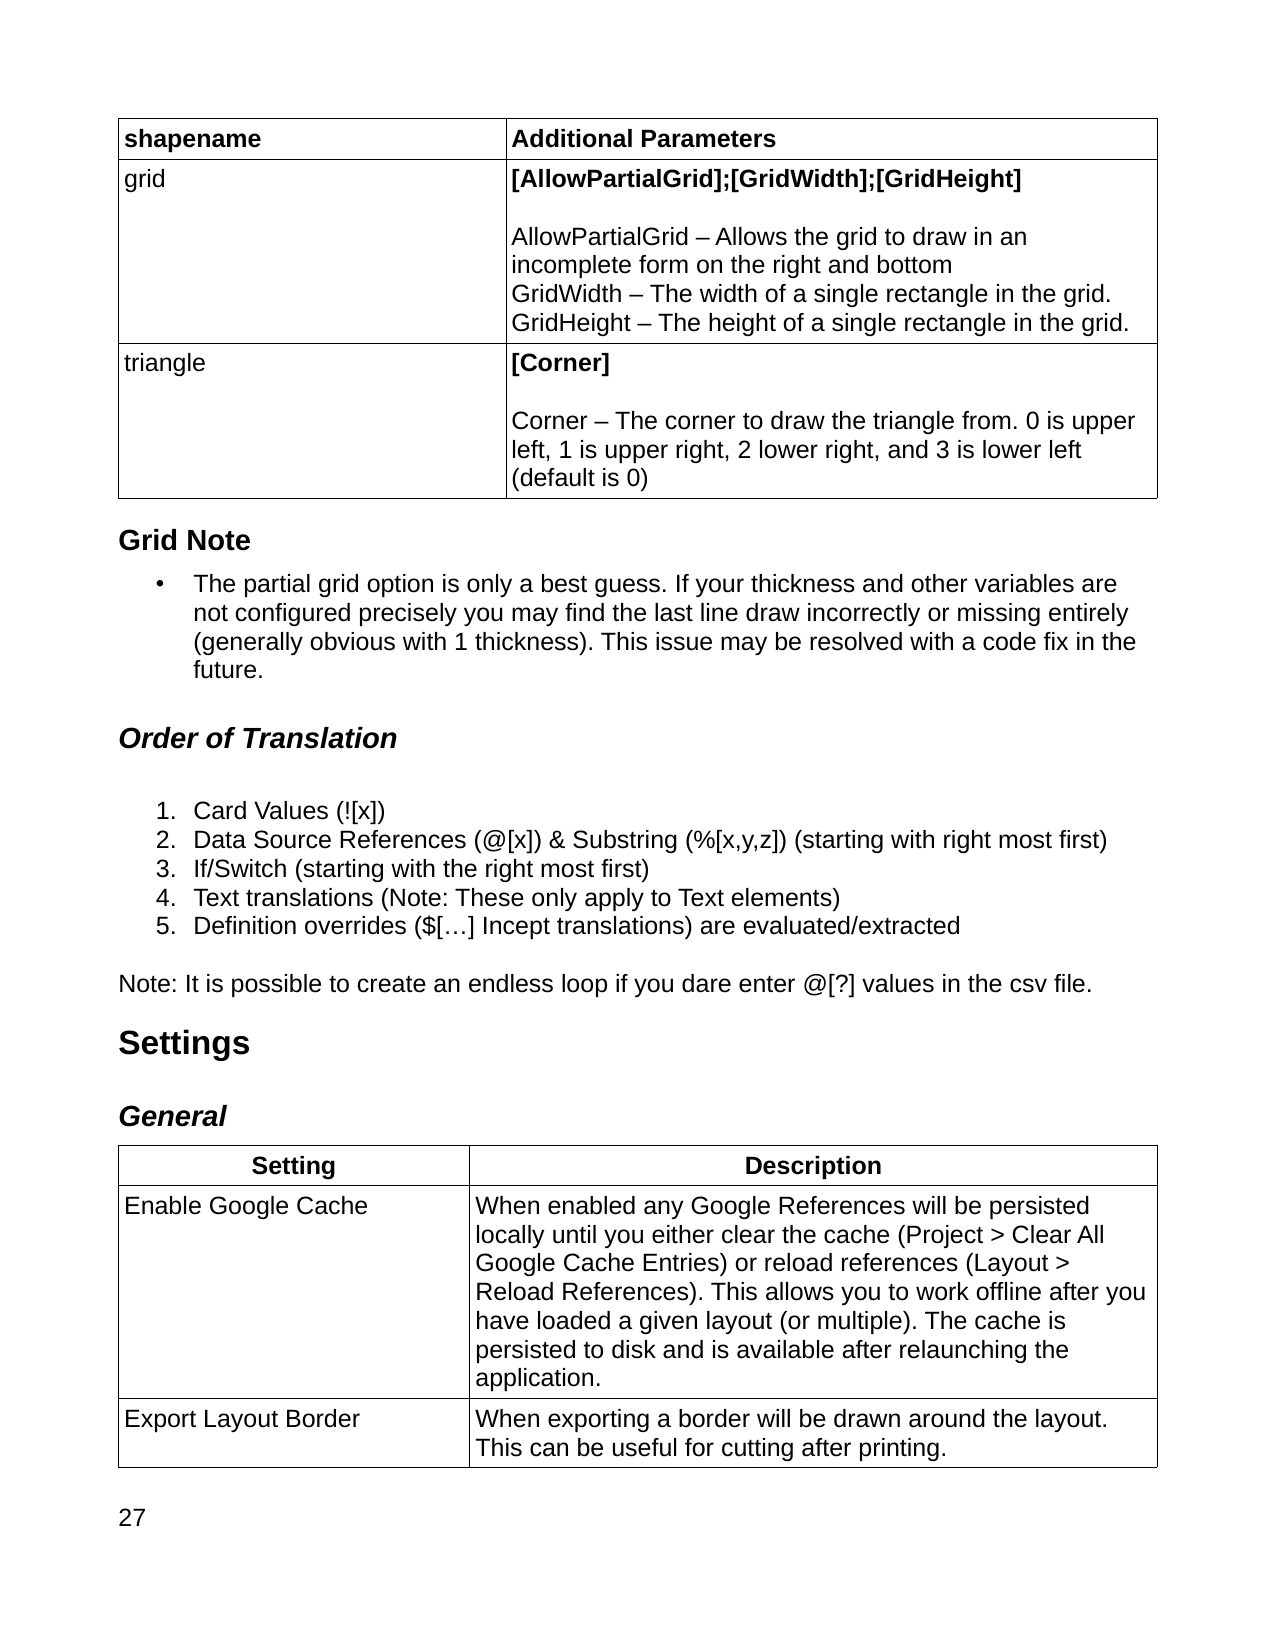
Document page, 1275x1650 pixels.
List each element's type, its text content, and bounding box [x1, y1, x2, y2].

subtitle General [118, 1099, 1157, 1132]
table_cell [Corner] Corner – The corner to draw the triangle from. 0 is upper left, 1 is upper right, 2 lower right, and 3 is lower left (default is 0) [507, 344, 1157, 498]
subtitle Settings [118, 1023, 1157, 1061]
table_header Setting [119, 1146, 469, 1185]
list Data Source References (@[x]) & Substring (%[x,y,z]) (starting with right most first) [156, 825, 1157, 854]
list The partial grid option is only a best guess. If your thickness and other variables are not configured precisely you may find the last line draw incorrectly or missing entirely (generally obvious with 1 thickness). This issue may be resolved with a code fix in the future. [156, 569, 1157, 684]
text Note: It is possible to create an endless loop if you dare enter @[?] values in the csv file. [118, 969, 1157, 998]
table_header Additional Parameters [507, 119, 1157, 158]
table_cell When enabled any Google References will be persisted locally until you either clear the cache (Project > Clear All Google Cache Entries) or reload references (Layout > Reload References). This allows you to work offline after you have loaded a given layout (or multiple). The cache is persisted to disk and is available after relaunching the application. [470, 1186, 1157, 1398]
table_cell [AllowPartialGrid];[GridWidth];[GridHeight] AllowPartialGrid – Allows the grid to draw in an incomplete form on the right and bottom GridWidth – The width of a single rectangle in the grid. GridHeight – The height of a single rectangle in the grid. [507, 160, 1157, 342]
table_header shapename [119, 119, 506, 158]
table_cell triangle [119, 344, 506, 498]
list If/Switch (starting with the right most first) [156, 854, 1157, 883]
table_cell Enable Google Cache [119, 1186, 469, 1398]
list Text translations (Note: These only apply to Text elements) [156, 883, 1157, 911]
table_cell When exporting a border will be drawn around the layout. This can be useful for cutting after printing. [470, 1399, 1157, 1467]
list Definition overrides ($[…] Incept translations) are evaluated/extracted [156, 911, 1157, 940]
subtitle Grid Note [118, 523, 1157, 556]
table_header Description [470, 1146, 1157, 1185]
subtitle Order of Translation [118, 722, 1157, 755]
table_cell Export Layout Border [119, 1399, 469, 1467]
table_cell grid [119, 160, 506, 342]
list Card Values (![x]) [156, 796, 1157, 825]
